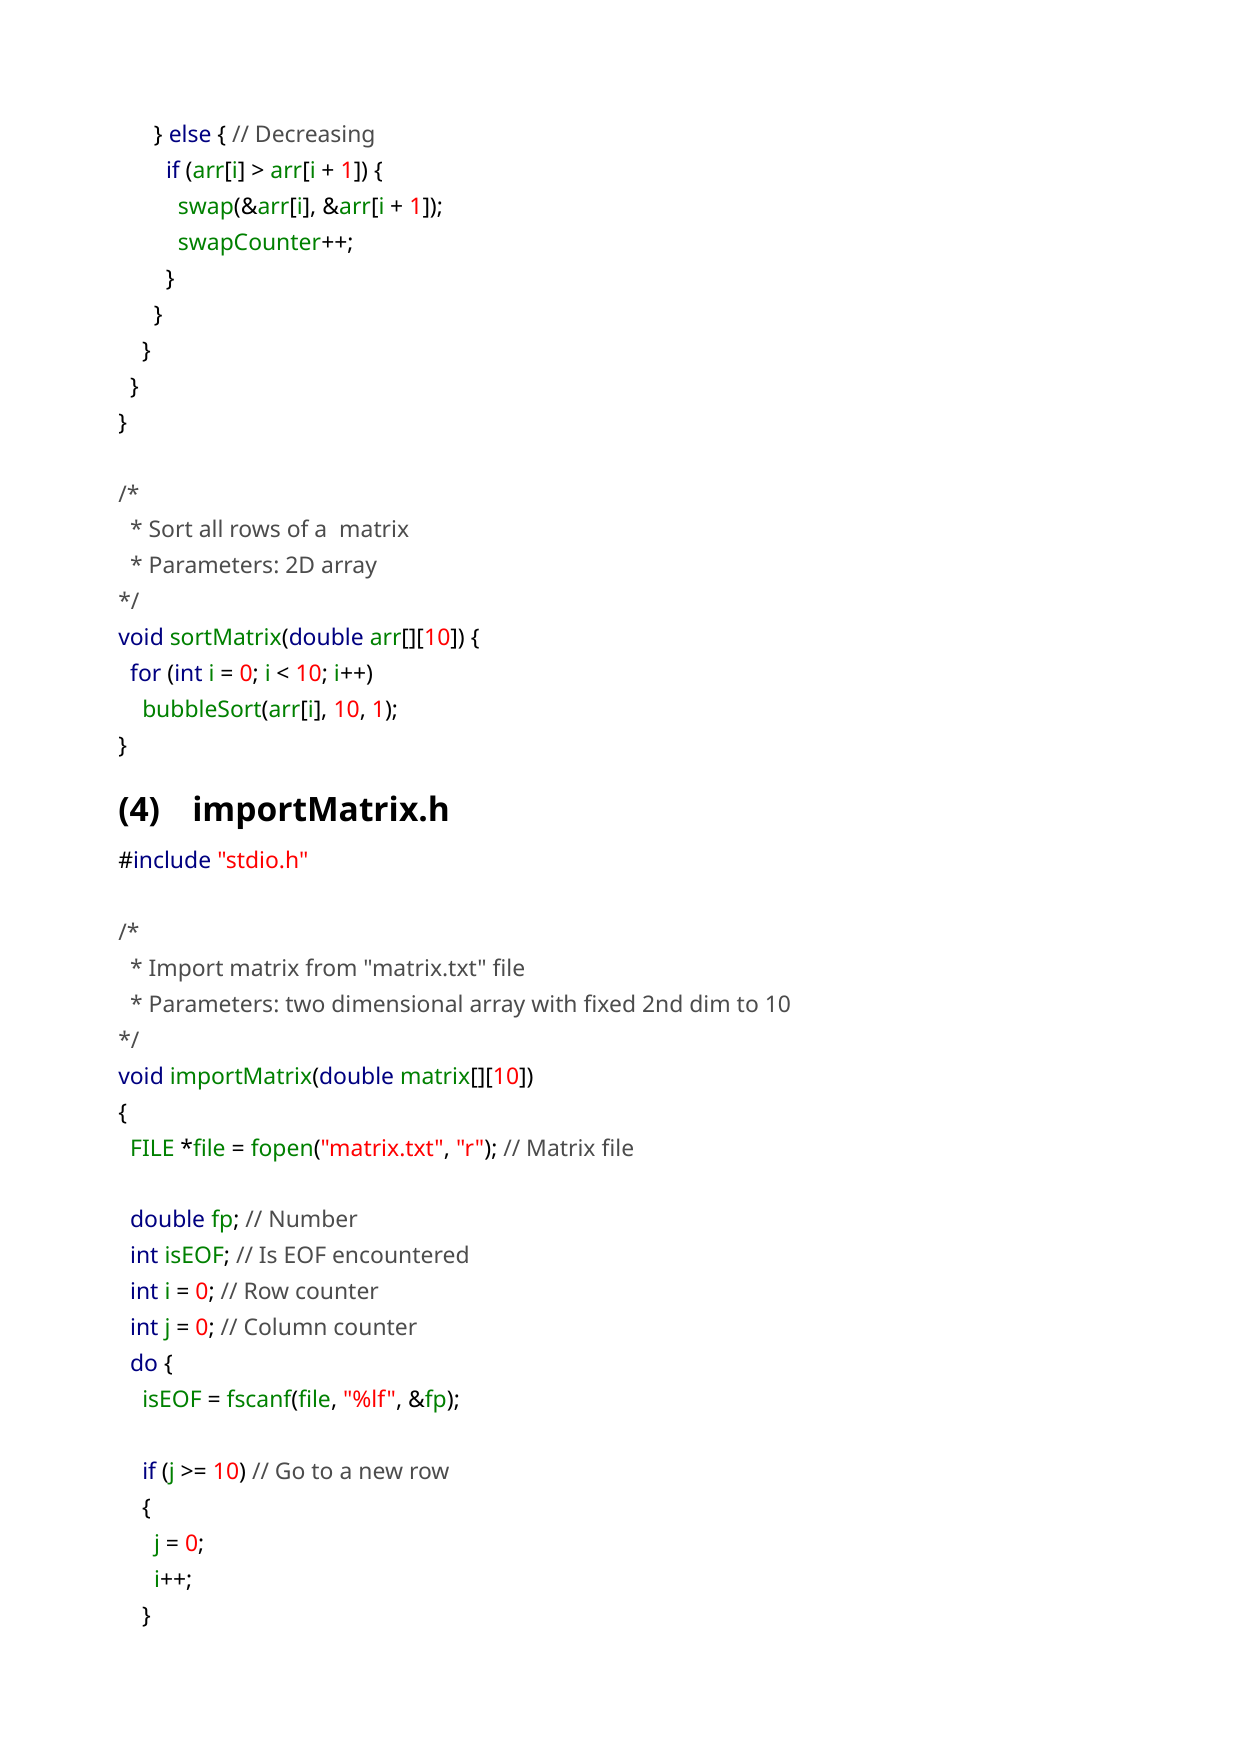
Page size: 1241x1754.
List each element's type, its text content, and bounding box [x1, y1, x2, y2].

text } [118, 370, 1122, 401]
text } else { // Decreasing [118, 118, 1122, 149]
text bubbleSort(arr[i], 10, 1); [118, 693, 1122, 724]
text int i = 0; // Row counter [118, 1275, 1122, 1307]
text /* [118, 477, 1122, 509]
text for (int i = 0; i < 10; i++) [118, 657, 1122, 688]
text isEOF = fscanf(file, "%lf", &fp); [118, 1383, 1122, 1414]
text if (arr[i] > arr[i + 1]) { [118, 154, 1122, 185]
text { [118, 1096, 1122, 1127]
text #include "stdio.h" [118, 844, 1122, 875]
text } [118, 729, 1122, 760]
text } [118, 298, 1122, 329]
text FILE *file = fopen("matrix.txt", "r"); // Matrix file [118, 1132, 1122, 1163]
text } [118, 1599, 1122, 1630]
text * Parameters: 2D array [118, 549, 1122, 581]
text int isEOF; // Is EOF encountered [118, 1239, 1122, 1271]
text */ [118, 585, 1122, 617]
text } [118, 406, 1122, 437]
text /* [118, 916, 1122, 947]
text } [118, 262, 1122, 293]
text swap(&arr[i], &arr[i + 1]); [118, 190, 1122, 221]
text if (j >= 10) // Go to a new row [118, 1455, 1122, 1486]
text swapCounter++; [118, 226, 1122, 257]
text void importMatrix(double matrix[][10]) [118, 1060, 1122, 1091]
text { [118, 1491, 1122, 1522]
text */ [118, 1024, 1122, 1055]
text * Sort all rows of a matrix [118, 513, 1122, 545]
text i++; [118, 1563, 1122, 1594]
text * Import matrix from "matrix.txt" file [118, 952, 1122, 983]
text } [118, 334, 1122, 365]
subtitle importMatrix.h [118, 786, 1122, 832]
text j = 0; [118, 1527, 1122, 1558]
text do { [118, 1347, 1122, 1378]
text double fp; // Number [118, 1203, 1122, 1235]
text int j = 0; // Column counter [118, 1311, 1122, 1342]
text void sortMatrix(double arr[][10]) { [118, 621, 1122, 652]
text * Parameters: two dimensional array with fixed 2nd dim to 10 [118, 988, 1122, 1019]
